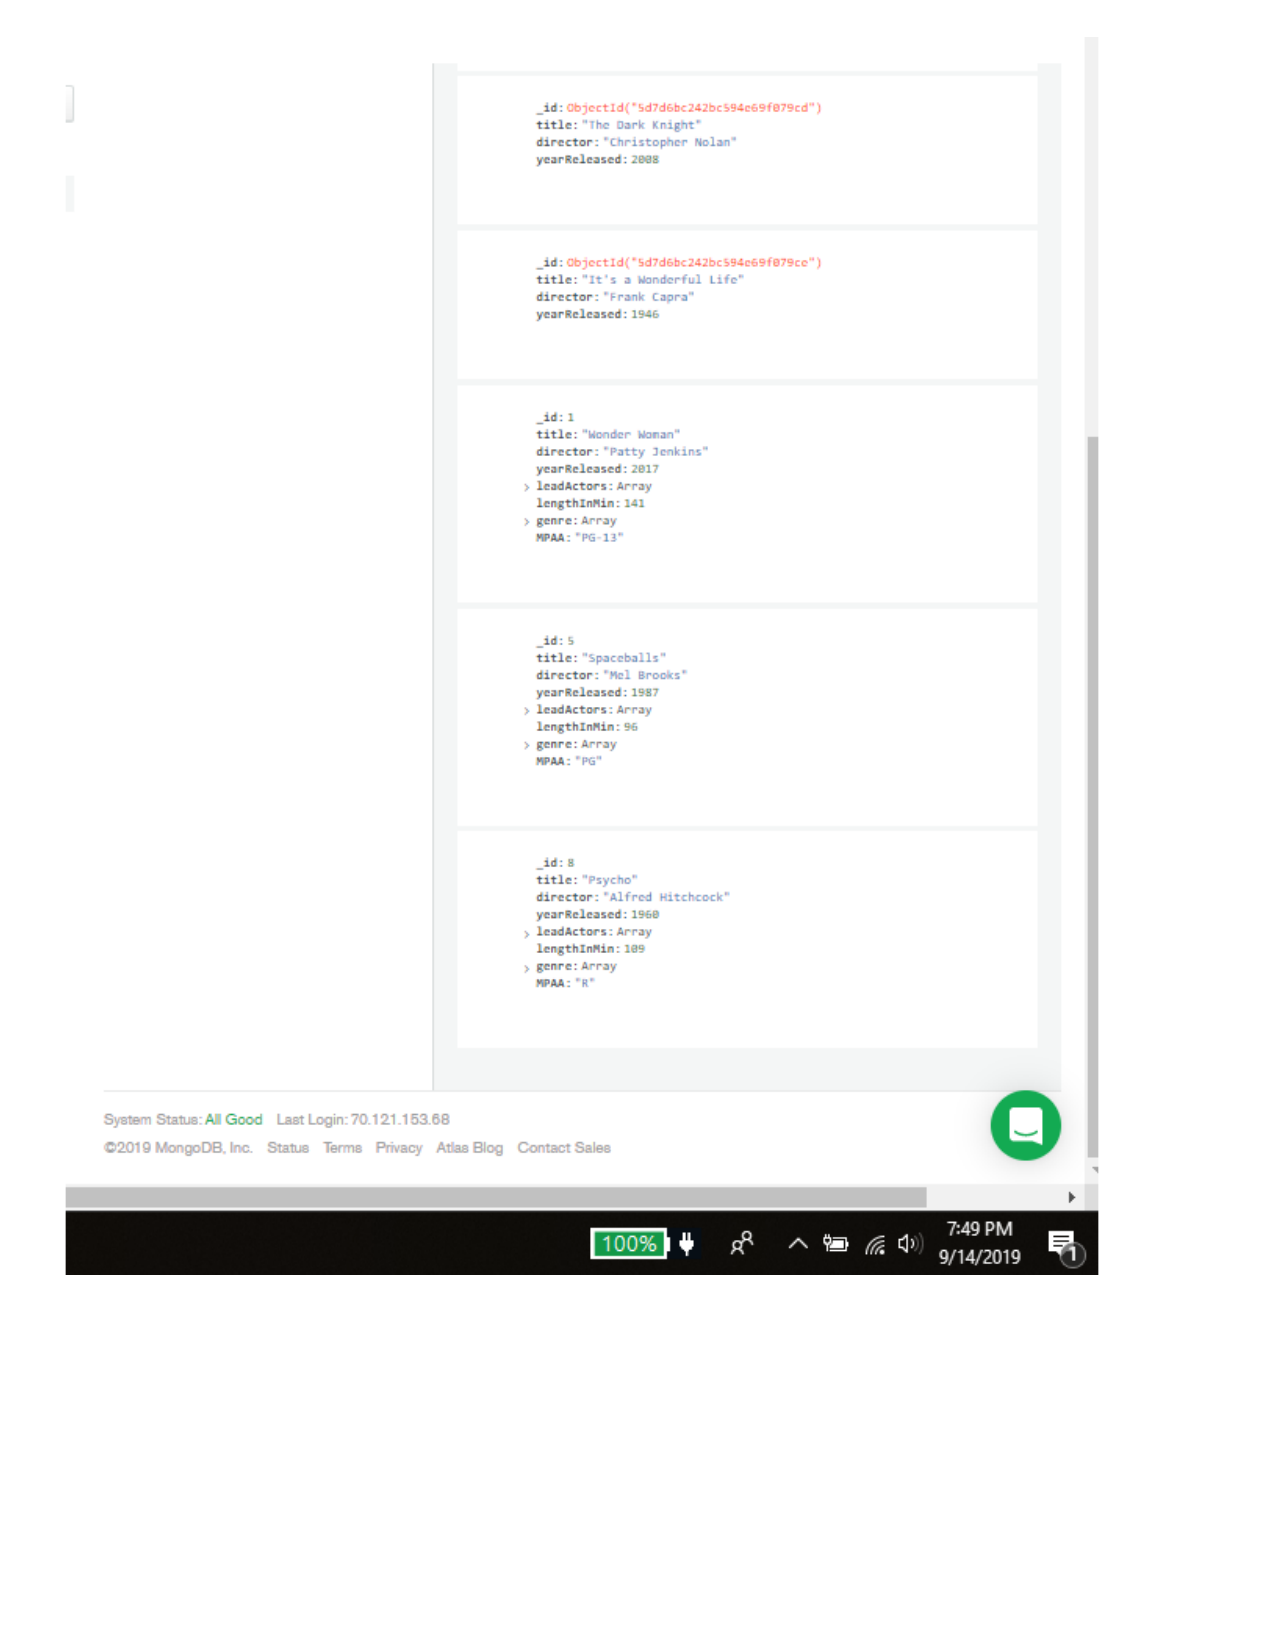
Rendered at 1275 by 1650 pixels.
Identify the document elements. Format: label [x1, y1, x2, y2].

picture [65, 37, 1099, 1275]
